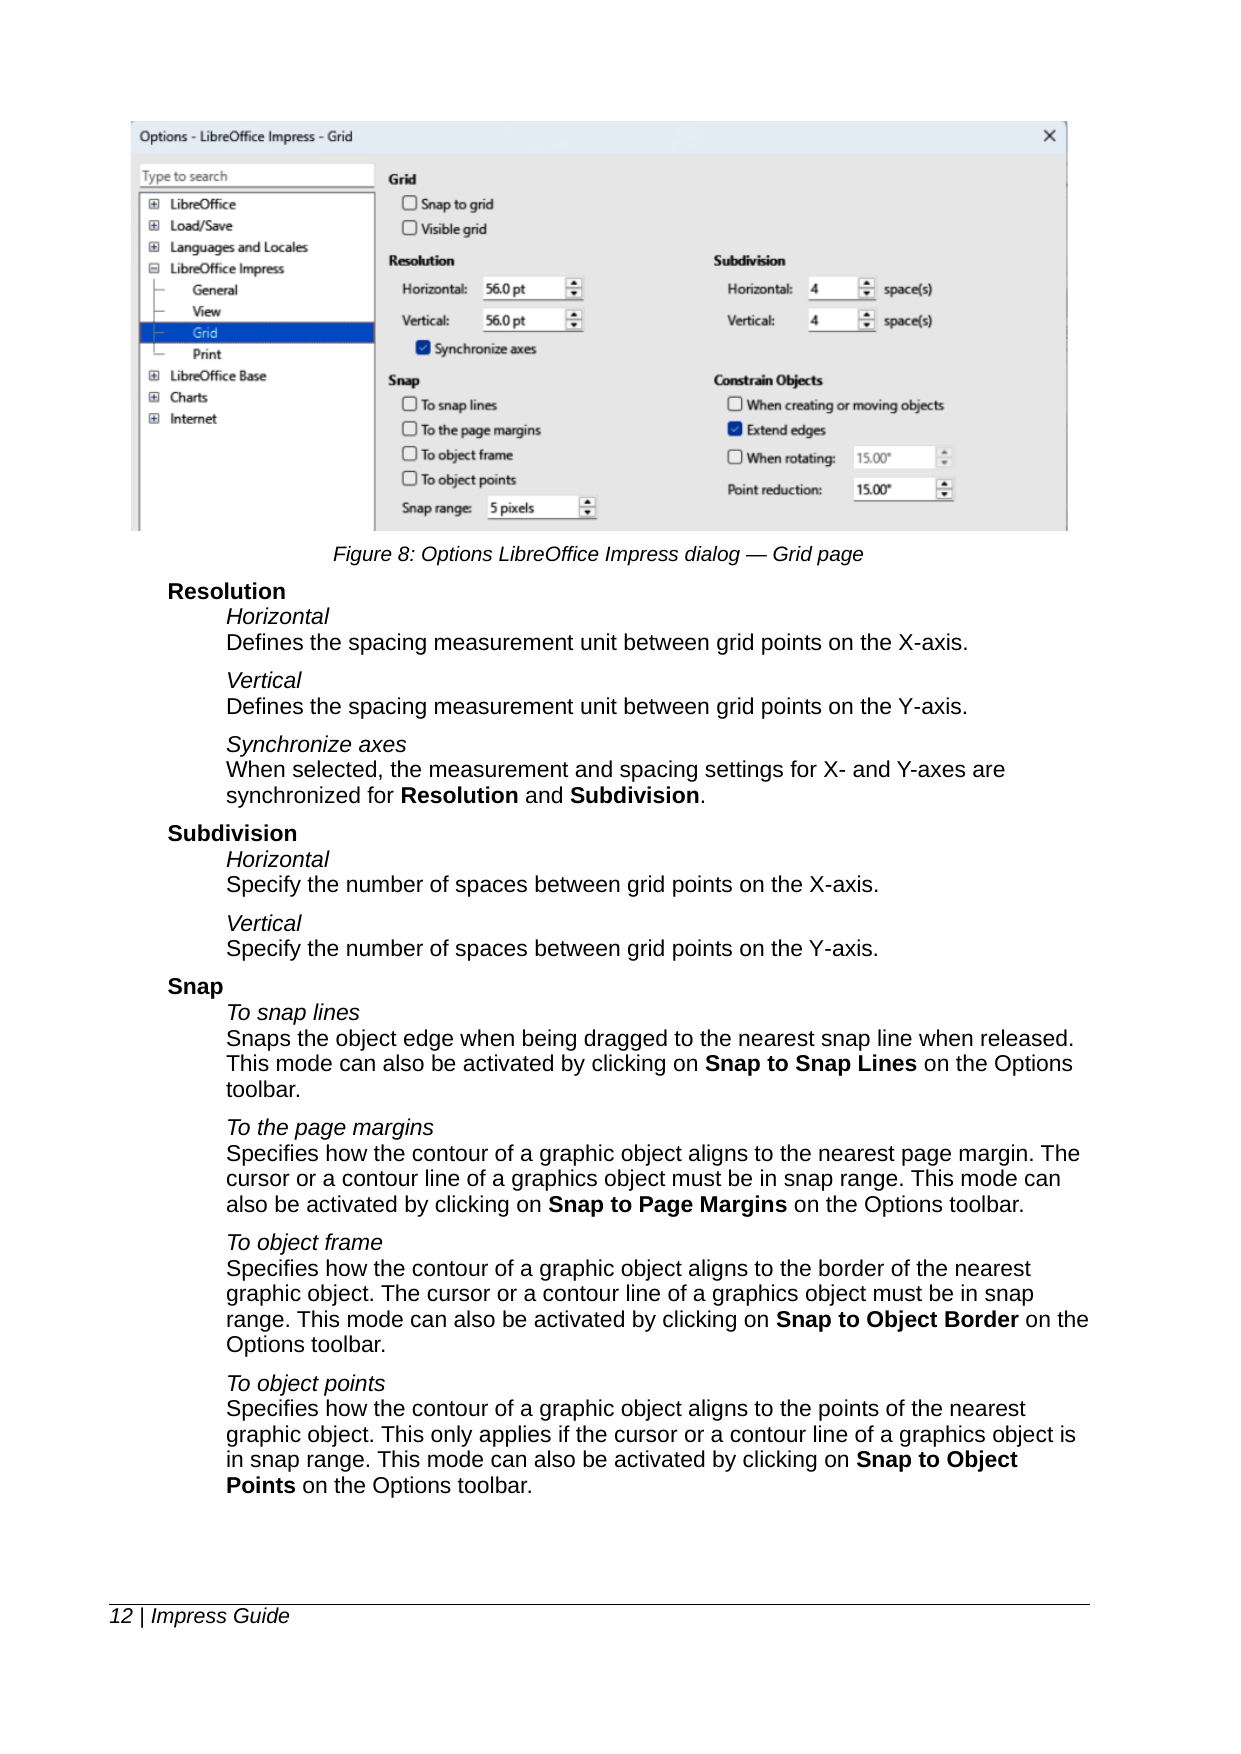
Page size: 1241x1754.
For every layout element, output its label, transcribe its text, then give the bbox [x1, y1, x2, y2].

text Horizontal [226, 604, 1090, 630]
text Snap [167, 974, 1090, 1000]
text Synchronize axes [226, 732, 1090, 757]
text Specifies how the contour of a graphic object aligns to the border of the nearest graphic object. The cursor or a contour line of a graphics object must be in snap range. This mode can also be activated by clicking on Snap to Object Border on the Options toolbar. [226, 1255, 1090, 1358]
text Defines the spacing measurement unit between grid points on the X‑axis. [226, 630, 1090, 655]
text Defines the spacing measurement unit between grid points on the Y‑axis. [226, 693, 1090, 719]
text Vertical [226, 668, 1090, 693]
text Snaps the object edge when being dragged to the nearest snap line when released. This mode can also be activated by clicking on Snap to Snap Lines on the Options toolbar. [226, 1025, 1090, 1102]
text To snap lines [226, 1000, 1090, 1025]
text Figure 8: Options LibreOffice Impress dialog — Grid page [131, 543, 1068, 566]
text To the page margins [226, 1115, 1090, 1140]
picture [130, 121, 1069, 531]
text To object frame [226, 1230, 1090, 1255]
text To object points [226, 1370, 1090, 1396]
text Resolution [167, 578, 1090, 604]
text When selected, the measurement and spacing settings for X- and Y-axes are synchronized for Resolution and Subdivision. [226, 757, 1090, 808]
text Specifies how the contour of a graphic object aligns to the points of the nearest graphic object. This only applies if the cursor or a contour line of a graphics object is in snap range. This mode can also be activated by clicking on Snap to Object Points on the Options toolbar. [226, 1396, 1090, 1498]
text Specify the number of spaces between grid points on the X‑axis. [226, 872, 1090, 898]
text Specify the number of spaces between grid points on the Y‑axis. [226, 936, 1090, 962]
text Vertical [226, 910, 1090, 936]
text Horizontal [226, 847, 1090, 872]
text Subdivision [167, 821, 1090, 847]
text Specifies how the contour of a graphic object aligns to the nearest page margin. The cursor or a contour line of a graphics object must be in snap range. This mode can also be activated by clicking on Snap to Page Margins on the Options toolbar. [226, 1140, 1090, 1217]
